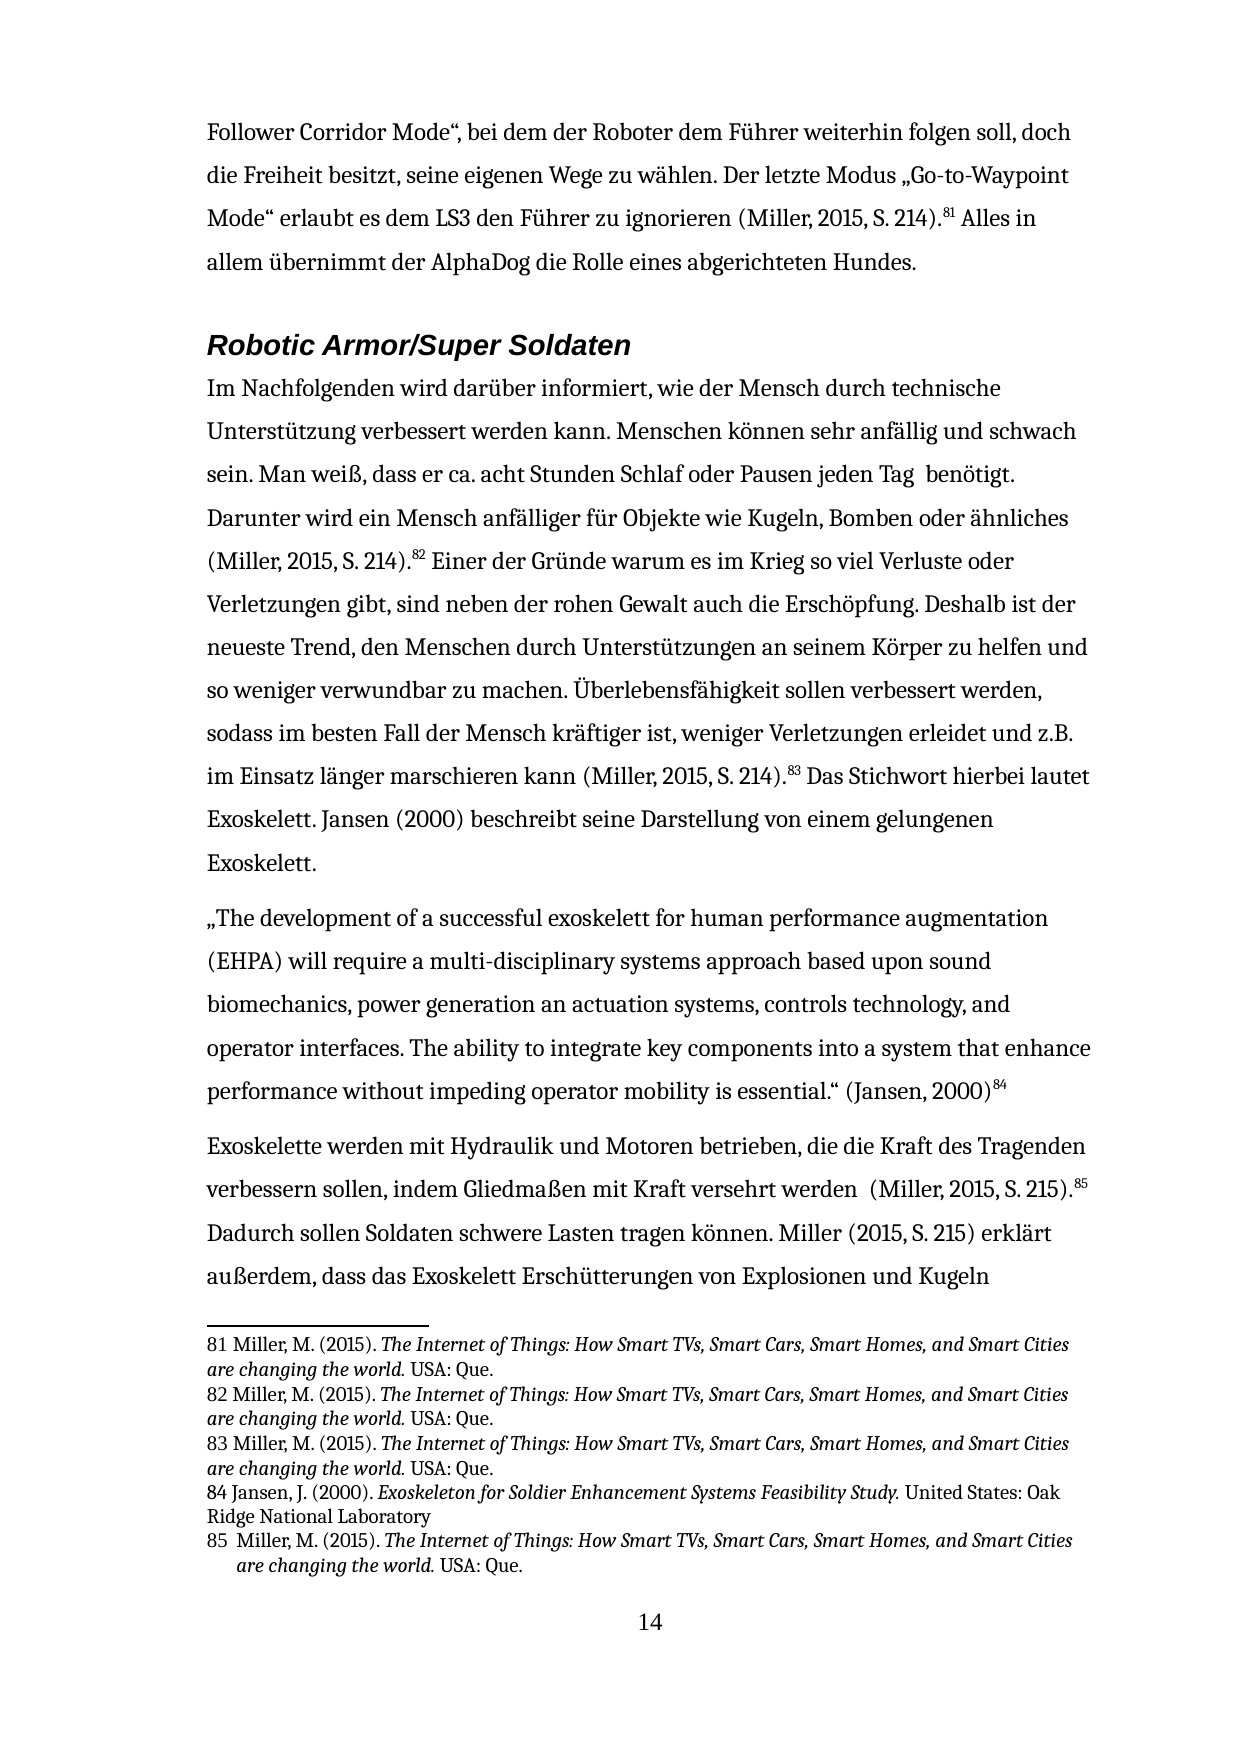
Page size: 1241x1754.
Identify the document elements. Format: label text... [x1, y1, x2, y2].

text Follower Corridor Mode“, bei dem der Roboter dem Führer weiterhin folgen soll, doch die Freiheit besitzt, seine eigenen Wege zu wählen. Der letzte Modus „Go-to-Waypoint Mode“ erlaubt es dem LS3 den Führer zu ignorieren (Miller, 2015, S. 214). Alles in allem übernimmt der AlphaDog die Rolle eines abgerichteten Hundes. [207, 118, 1093, 276]
subtitle Robotic Armor/Super Soldaten [207, 328, 1093, 362]
text Miller, M. (2015). The Internet of Things: How Smart TVs, Smart Cars, Smart Homes, and Smart Cities are changing the world. USA: Que. [207, 1431, 1093, 1480]
text Miller, M. (2015). The Internet of Things: How Smart TVs, Smart Cars, Smart Homes, and Smart Cities are changing the world. USA: Que. [207, 1382, 1093, 1431]
text „The development of a successful exoskelett for human performance augmentation (EHPA) will require a multi-disciplinary systems approach based upon sound biomechanics, power generation an actuation systems, controls technology, and operator interfaces. The ability to integrate key components into a system that enhance performance without impeding operator mobility is essential.“ (Jansen, 2000) [207, 904, 1093, 1105]
text Jansen, J. (2000). Exoskeleton for Soldier Enhancement Systems Feasibility Study. United States: Oak Ridge National Laboratory [207, 1480, 1093, 1528]
text Miller, M. (2015). The Internet of Things: How Smart TVs, Smart Cars, Smart Homes, and Smart Cities are changing the world. USA: Que. [207, 1332, 1093, 1382]
text Exoskelette werden mit Hydraulik und Motoren betrieben, die die Kraft des Tragenden verbessern sollen, indem Gliedmaßen mit Kraft versehrt werden (Miller, 2015, S. 215). Dadurch sollen Soldaten schwere Lasten tragen können. Miller (2015, S. 215) erklärt außerdem, dass das Exoskelett Erschütterungen von Explosionen und Kugeln [207, 1132, 1093, 1290]
text Im Nachfolgenden wird darüber informiert, wie der Mensch durch technische Unterstützung verbessert werden kann. Menschen können sehr anfällig und schwach sein. Man weiß, dass er ca. acht Stunden Schlaf oder Pausen jeden Tag benötigt. Darunter wird ein Mensch anfälliger für Objekte wie Kugeln, Bomben oder ähnliches (Miller, 2015, S. 214). Einer der Gründe warum es im Krieg so viel Verluste oder Verletzungen gibt, sind neben der rohen Gewalt auch die Erschöpfung. Deshalb ist der neueste Trend, den Menschen durch Unterstützungen an seinem Körper zu helfen und so weniger verwundbar zu machen. Überlebensfähigkeit sollen verbessert werden, sodass im besten Fall der Mensch kräftiger ist, weniger Verletzungen erleidet und z.B. im Einsatz länger marschieren kann (Miller, 2015, S. 214). Das Stichwort hierbei lautet Exoskelett. Jansen (2000) beschreibt seine Darstellung von einem gelungenen Exoskelett. [207, 374, 1093, 877]
text Miller, M. (2015). The Internet of Things: How Smart TVs, Smart Cars, Smart Homes, and Smart Cities are changing the world. USA: Que. [207, 1528, 1093, 1578]
